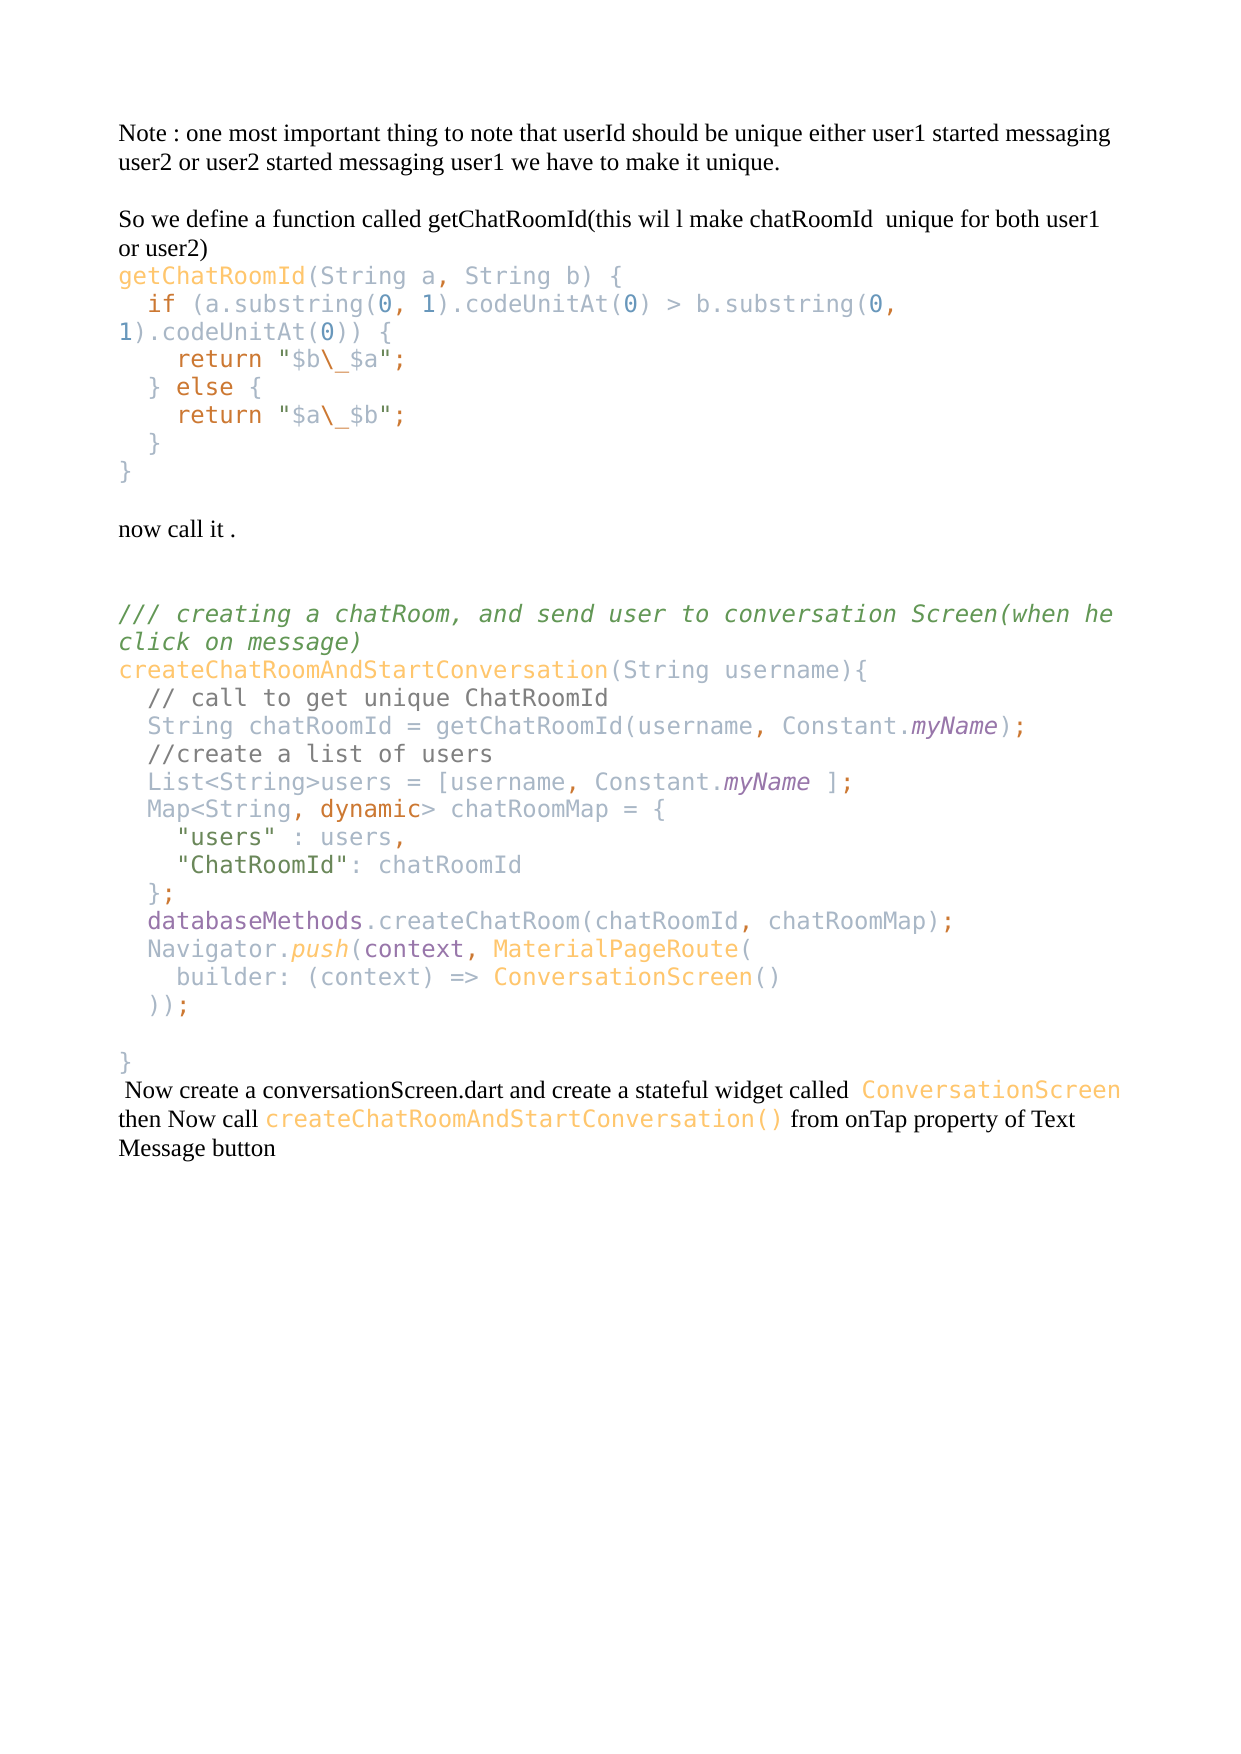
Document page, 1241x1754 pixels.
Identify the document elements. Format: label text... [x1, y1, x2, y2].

text So we define a function called getChatRoomId(this wil l make chatRoomId unique for both user1 or user2) [118, 204, 1122, 262]
text now call it . [118, 514, 1122, 543]
text getChatRoomId(String a, String b) { if (a.substring(0, 1).codeUnitAt(0) > b.substring(0, 1).codeUnitAt(0)) { return "$b\_$a"; } else { return "$a\_$b"; } } [118, 262, 1122, 485]
text Note : one most important thing to note that userId should be unique either user1 started messaging user2 or user2 started messaging user1 we have to make it unique. [118, 118, 1122, 176]
text Now create a conversationScreen.dart and create a stateful widget called ConversationScreen then Now call createChatRoomAndStartConversation() from onTap property of Text Message button [118, 1076, 1122, 1162]
text /// creating a chatRoom, and send user to conversation Screen(when he click on message) createChatRoomAndStartConversation(String username){ // call to get unique ChatRoomId String chatRoomId = getChatRoomId(username, Constant.myName); //create a list of users List<String>users = [username, Constant.myName ]; Map<String, dynamic> chatRoomMap = { "users" : users, "ChatRoomId": chatRoomId }; databaseMethods.createChatRoom(chatRoomId, chatRoomMap); Navigator.push(context, MaterialPageRoute( builder: (context) => ConversationScreen() )); } [118, 571, 1122, 1076]
